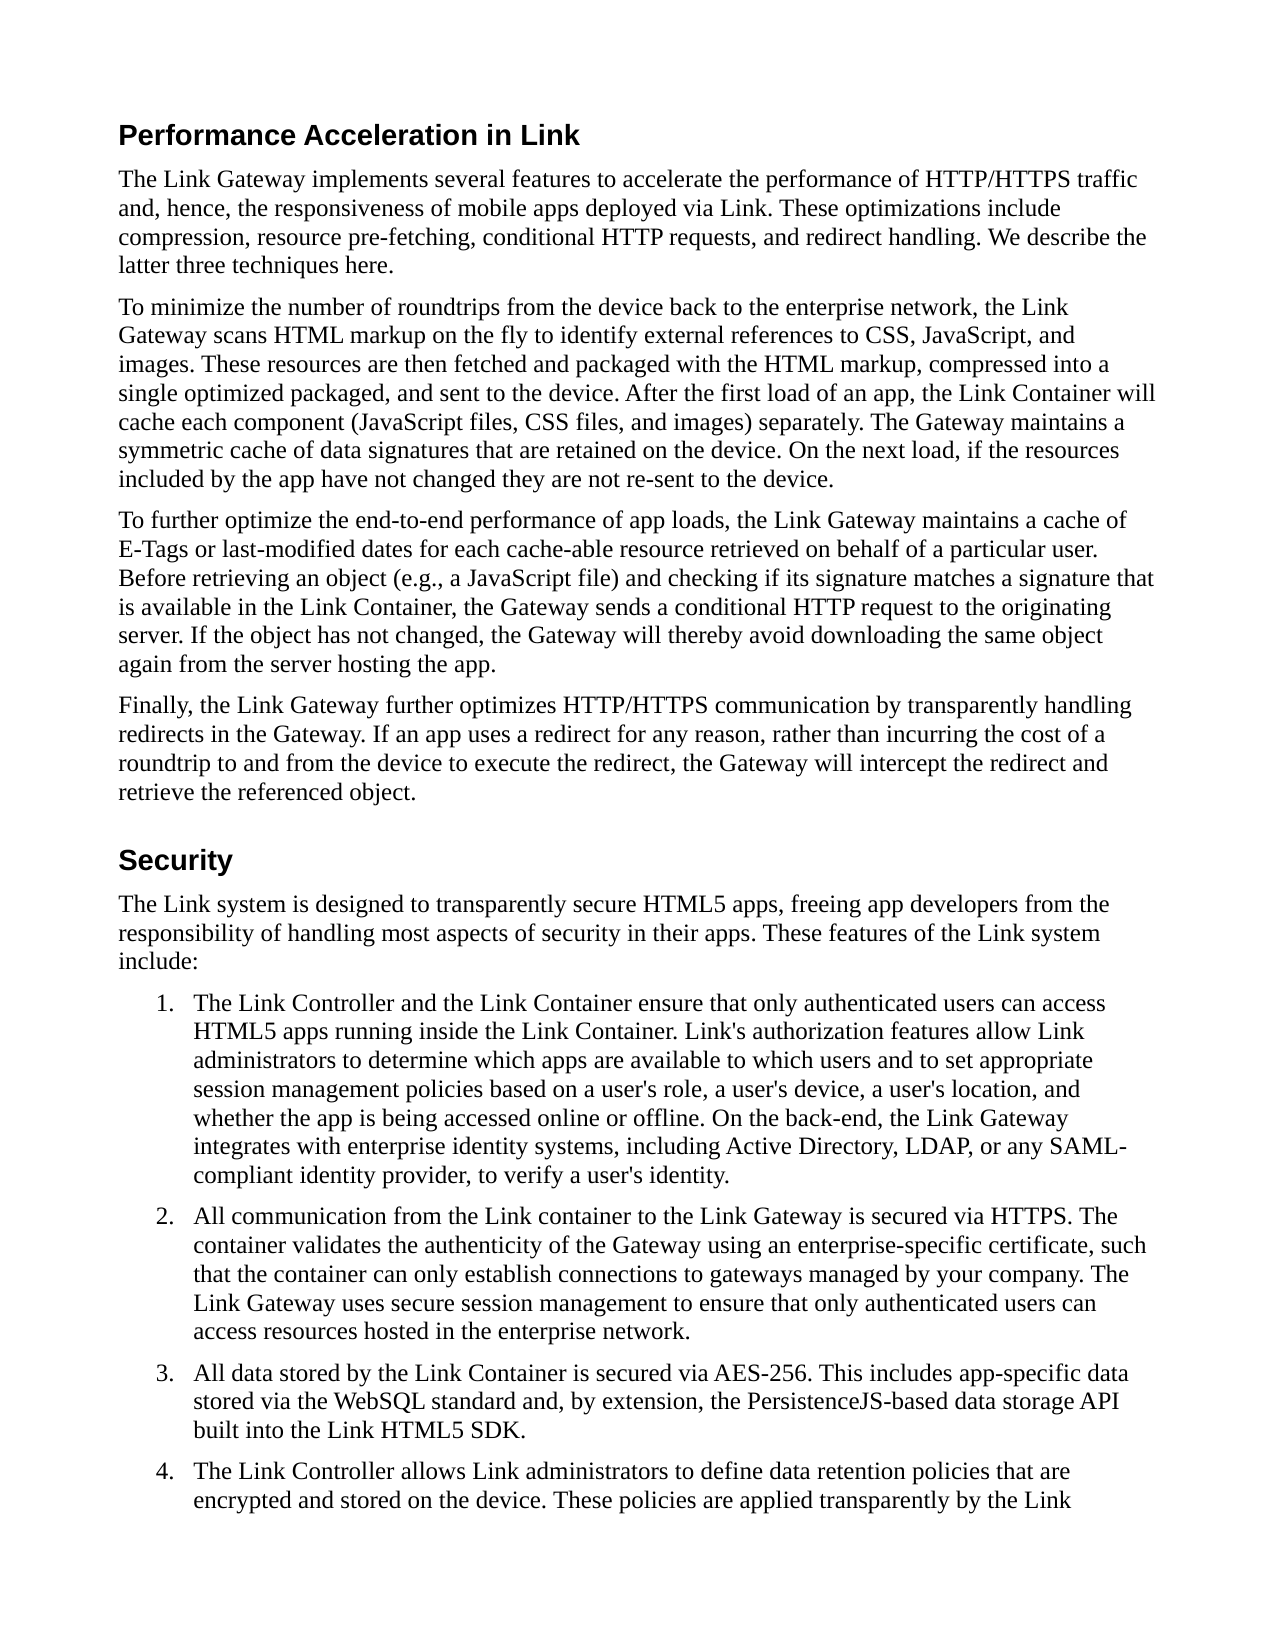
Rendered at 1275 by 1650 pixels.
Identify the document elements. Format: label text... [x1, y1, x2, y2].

list The Link Controller and the Link Container ensure that only authenticated users can access HTML5 apps running inside the Link Container. Link's authorization features allow Link administrators to determine which apps are available to which users and to set appropriate session management policies based on a user's role, a user's device, a user's location, and whether the app is being accessed online or offline. On the back-end, the Link Gateway integrates with enterprise identity systems, including Active Directory, LDAP, or any SAML-compliant identity provider, to verify a user's identity. [156, 988, 1157, 1189]
list All communication from the Link container to the Link Gateway is secured via HTTPS. The container validates the authenticity of the Gateway using an enterprise-specific certificate, such that the container can only establish connections to gateways managed by your company. The Link Gateway uses secure session management to ensure that only authenticated users can access resources hosted in the enterprise network. [156, 1201, 1157, 1345]
text To minimize the number of roundtrips from the device back to the enterprise network, the Link Gateway scans HTML markup on the fly to identify external references to CSS, JavaScript, and images. These resources are then fetched and packaged with the HTML markup, compressed into a single optimized packaged, and sent to the device. After the first load of an app, the Link Container will cache each component (JavaScript files, CSS files, and images) separately. The Gateway maintains a symmetric cache of data signatures that are retained on the device. On the next load, if the resources included by the app have not changed they are not re-sent to the device. [118, 292, 1157, 493]
list The Link Controller allows Link administrators to define data retention policies that are encrypted and stored on the device. These policies are applied transparently by the Link [156, 1456, 1157, 1514]
text The Link Gateway implements several features to accelerate the performance of HTTP/HTTPS traffic and, hence, the responsiveness of mobile apps deployed via Link. These optimizations include compression, resource pre-fetching, conditional HTTP requests, and redirect handling. We describe the latter three techniques here. [118, 164, 1157, 279]
text Finally, the Link Gateway further optimizes HTTP/HTTPS communication by transparently handling redirects in the Gateway. If an app uses a redirect for any reason, rather than incurring the cost of a roundtrip to and from the device to execute the redirect, the Gateway will intercept the redirect and retrieve the referenced object. [118, 690, 1157, 805]
list All data stored by the Link Container is secured via AES-256. This includes app-specific data stored via the WebSQL standard and, by extension, the PersistenceJS-based data storage API built into the Link HTML5 SDK. [156, 1358, 1157, 1444]
subtitle Performance Acceleration in Link [118, 118, 1157, 152]
subtitle Security [118, 843, 1157, 876]
text To further optimize the end-to-end performance of app loads, the Link Gateway maintains a cache of E-Tags or last-modified dates for each cache-able resource retrieved on behalf of a particular user. Before retrieving an object (e.g., a JavaScript file) and checking if its signature matches a signature that is available in the Link Container, the Gateway sends a conditional HTTP request to the originating server. If the object has not changed, the Gateway will thereby avoid downloading the same object again from the server hosting the app. [118, 505, 1157, 678]
text The Link system is designed to transparently secure HTML5 apps, freeing app developers from the responsibility of handling most aspects of security in their apps. These features of the Link system include: [118, 889, 1157, 975]
